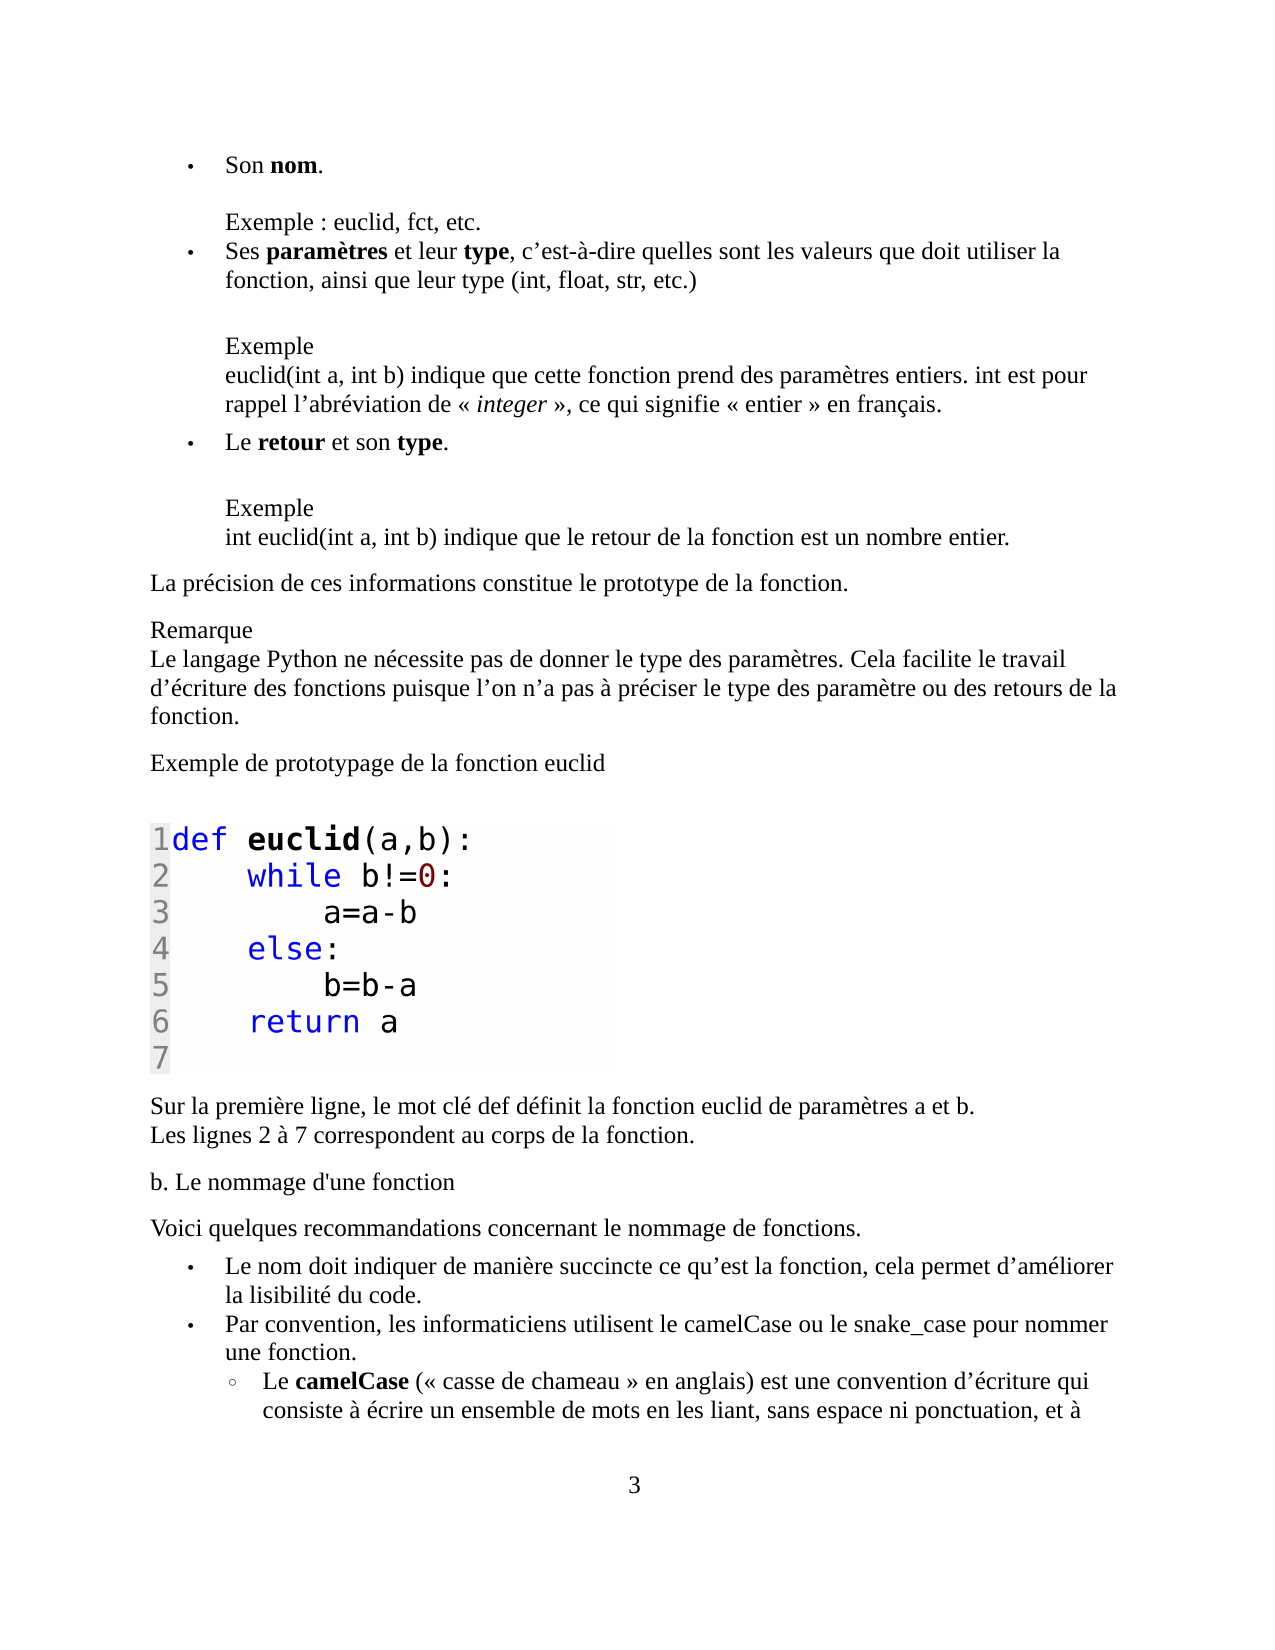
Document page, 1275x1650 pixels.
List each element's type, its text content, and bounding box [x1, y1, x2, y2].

list Son nom. [187, 150, 1125, 207]
text Voici quelques recommandations concernant le nommage de fonctions. [150, 1213, 1125, 1242]
text b. Le nommage d'une fonction [150, 1167, 1125, 1196]
text Exemple de prototypage de la fonction euclid [150, 748, 1125, 806]
list Le retour et son type. [187, 427, 1125, 484]
list Exemple : euclid, fct, etc. [187, 207, 1125, 236]
list Exemple int euclid(int a, int b) indique que le retour de la fonction est un nombre entier. [187, 493, 1125, 551]
list Exemple euclid(int a, int b) indique que cette fonction prend des paramètres entiers. int est pour rappel l’abréviation de « integer », ce qui signifie « entier » en français. [187, 331, 1125, 418]
text La précision de ces informations constitue le prototype de la fonction. [150, 568, 1125, 597]
picture [150, 823, 619, 1074]
list Ses paramètres et leur type, c’est-à-dire quelles sont les valeurs que doit utiliser la fonction, ainsi que leur type (int, float, str, etc.) [187, 236, 1125, 322]
list Le nom doit indiquer de manière succincte ce qu’est la fonction, cela permet d’améliorer la lisibilité du code. [187, 1251, 1125, 1309]
text Remarque Le langage Python ne nécessite pas de donner le type des paramètres. Cela facilite le travail d’écriture des fonctions puisque l’on n’a pas à préciser le type des paramètre ou des retours de la fonction. [150, 615, 1125, 730]
list Le camelCase (« casse de chameau » en anglais) est une convention d’écriture qui consiste à écrire un ensemble de mots en les liant, sans espace ni ponctuation, et à [225, 1366, 1125, 1424]
list Par convention, les informaticiens utilisent le camelCase ou le snake_case pour nommer une fonction. [187, 1309, 1125, 1366]
text Sur la première ligne, le mot clé def définit la fonction euclid de paramètres a et b. Les lignes 2 à 7 correspondent au corps de la fonction. [150, 1091, 1125, 1149]
